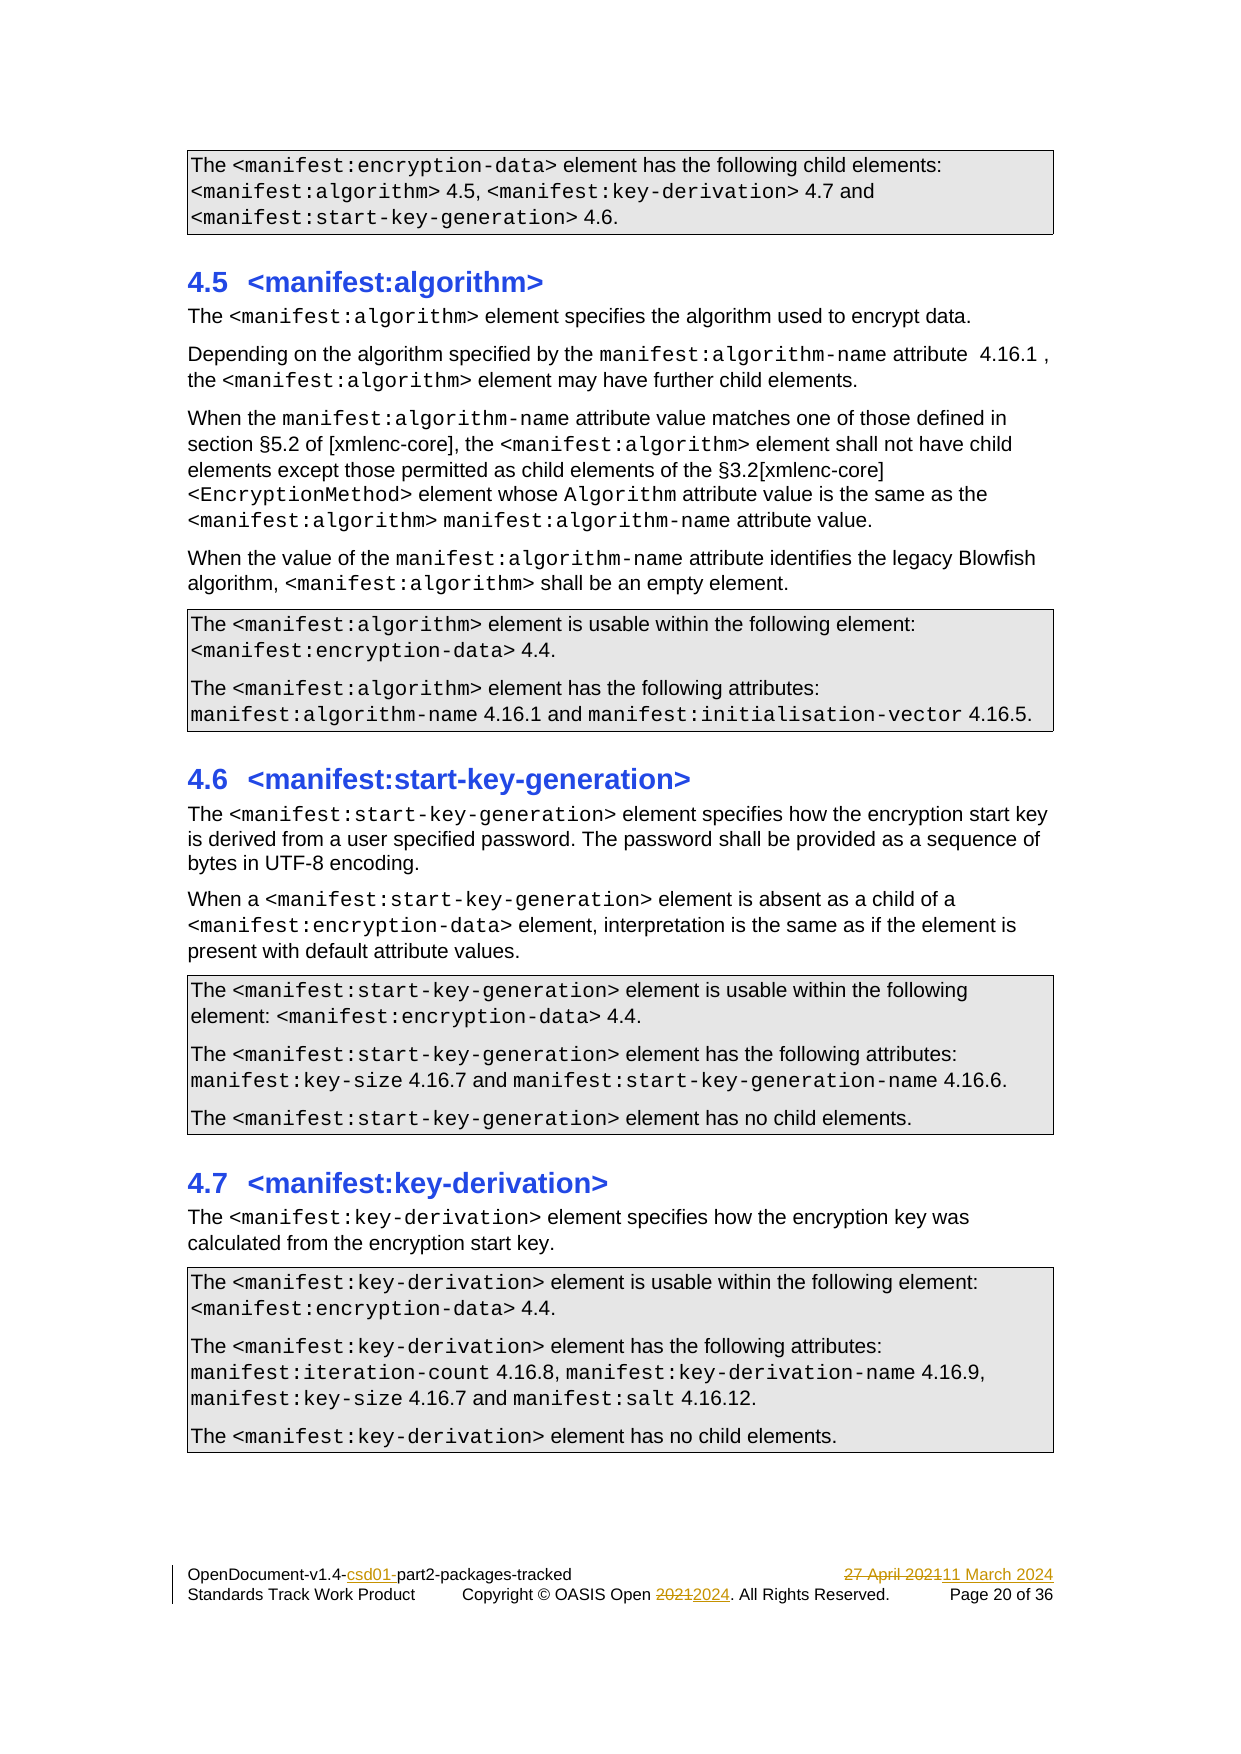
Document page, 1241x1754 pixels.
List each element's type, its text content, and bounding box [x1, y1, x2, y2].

subtitle <manifest:algorithm> [187, 265, 1053, 298]
text When the manifest:algorithm-name attribute value matches one of those defined in section §5.2 of [xmlenc-core], the <manifest:algorithm> element shall not have child elements except those permitted as child elements of the §3.2[xmlenc-core] <EncryptionMethod> element whose Algorithm attribute value is the same as the <manifest:algorithm> manifest:algorithm-name attribute value. [187, 406, 1053, 533]
text When the value of the manifest:algorithm-name attribute identifies the legacy Blowfish algorithm, <manifest:algorithm> shall be an empty element. [187, 545, 1053, 597]
text The <manifest:start-key-generation> element specifies how the encryption start key is derived from a user specified password. The password shall be provided as a sequence of bytes in UTF-8 encoding. [187, 801, 1053, 875]
list The <manifest:key-derivation> element has no child elements. [188, 1420, 1053, 1452]
list The <manifest:algorithm> element is usable within the following element: <manifest:encryption-data> 4.4. [188, 610, 1053, 664]
subtitle <manifest:start-key-generation> [187, 762, 1053, 795]
list The <manifest:start-key-generation> element has no child elements. [188, 1102, 1053, 1134]
text Depending on the algorithm specified by the manifest:algorithm-name attribute 4.16.1 , the <manifest:algorithm> element may have further child elements. [187, 342, 1053, 394]
text When a <manifest:start-key-generation> element is absent as a child of a <manifest:encryption-data> element, interpretation is the same as if the element is present with default attribute values. [187, 887, 1053, 963]
text The <manifest:algorithm> element specifies the algorithm used to encrypt data. [187, 304, 1053, 330]
list The <manifest:encryption-data> element has the following child elements: <manifest:algorithm> 4.5, <manifest:key-derivation> 4.7 and <manifest:start-key-generation> 4.6. [188, 151, 1053, 234]
list The <manifest:start-key-generation> element has the following attributes: manifest:key-size 4.16.7 and manifest:start-key-generation-name 4.16.6. [188, 1039, 1053, 1093]
subtitle <manifest:key-derivation> [187, 1166, 1053, 1199]
list The <manifest:algorithm> element has the following attributes: manifest:algorithm-name 4.16.1 and manifest:initialisation-vector 4.16.5. [188, 673, 1053, 731]
list The <manifest:key-derivation> element has the following attributes: manifest:iteration-count 4.16.8, manifest:key-derivation-name 4.16.9, manifest:key-size 4.16.7 and manifest:salt 4.16.12. [188, 1331, 1053, 1411]
list The <manifest:key-derivation> element is usable within the following element: <manifest:encryption-data> 4.4. [188, 1268, 1053, 1322]
text The <manifest:key-derivation> element specifies how the encryption key was calculated from the encryption start key. [187, 1205, 1053, 1255]
list The <manifest:start-key-generation> element is usable within the following element: <manifest:encryption-data> 4.4. [188, 976, 1053, 1030]
